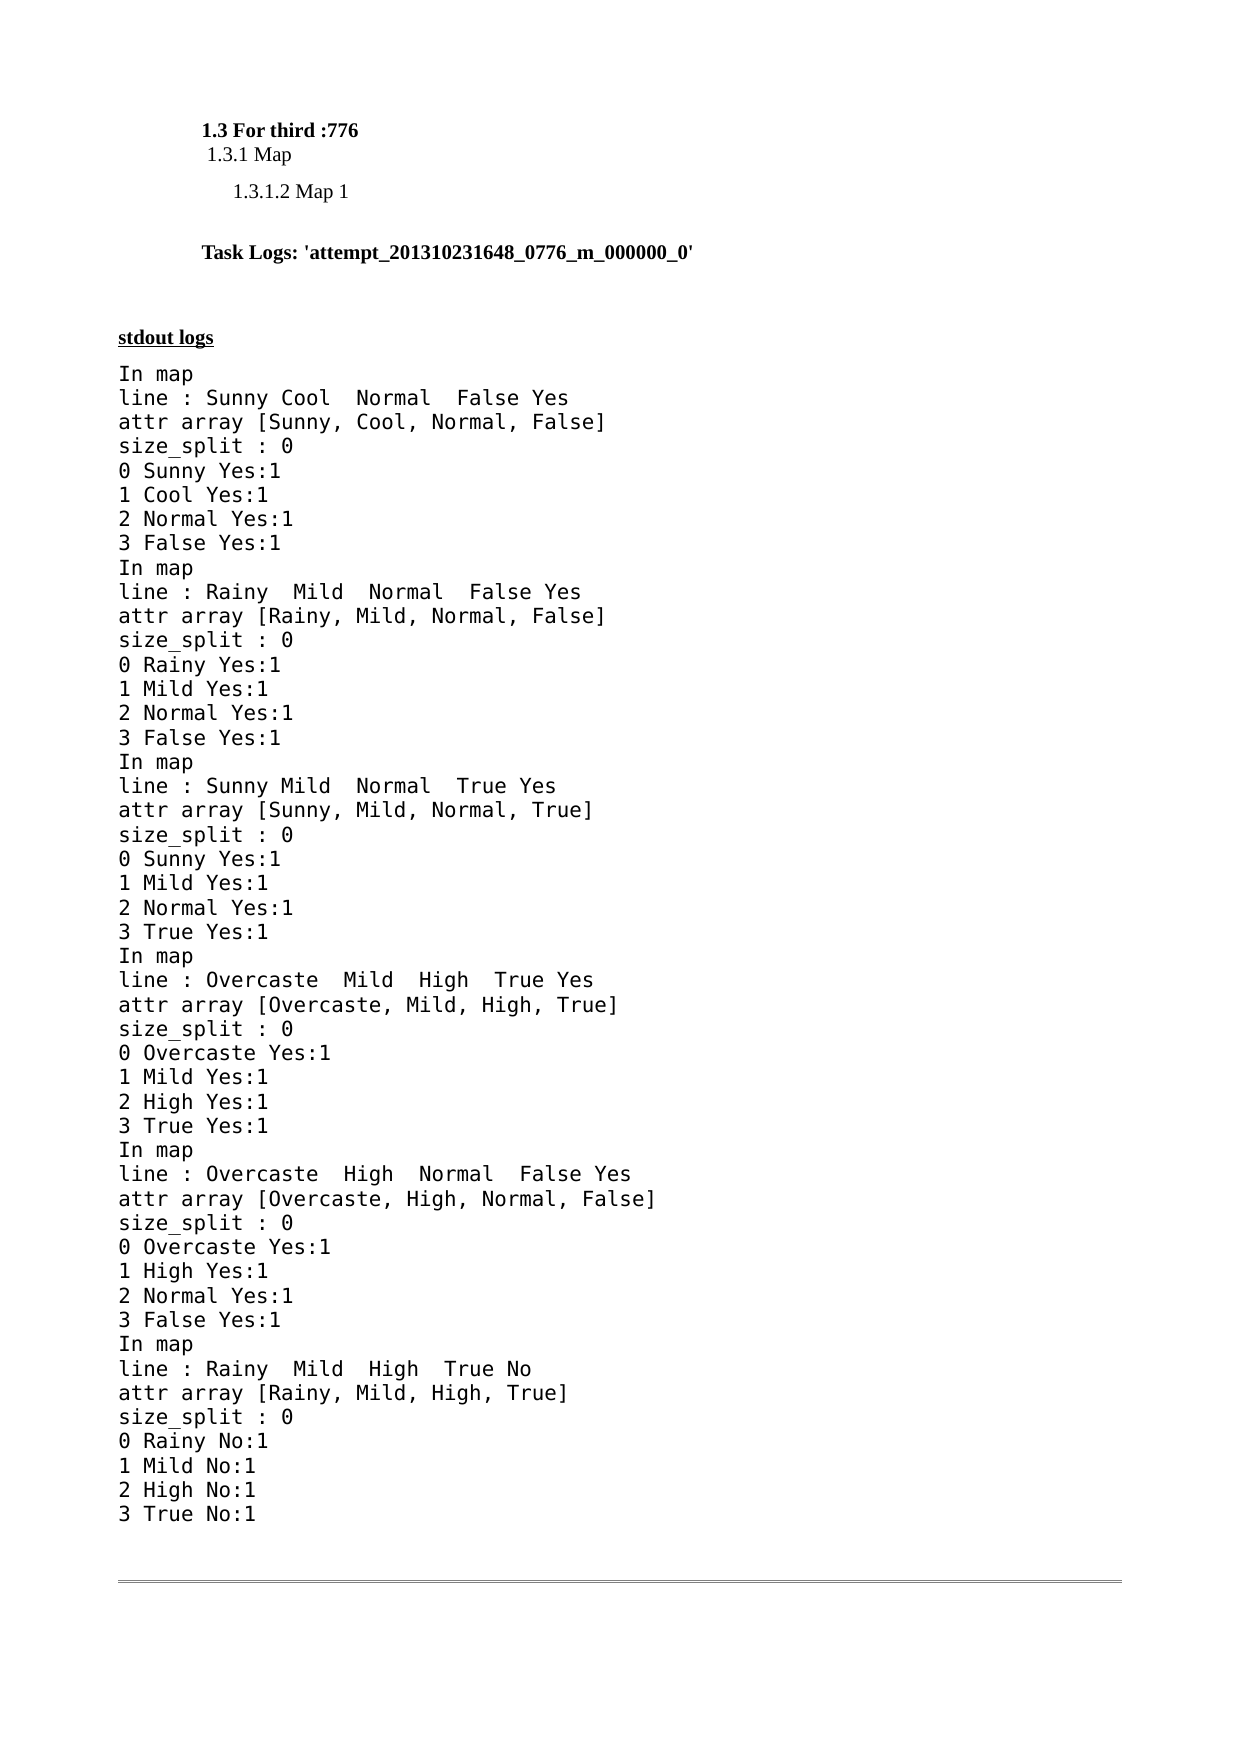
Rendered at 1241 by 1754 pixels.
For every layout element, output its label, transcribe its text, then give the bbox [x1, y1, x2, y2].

text 2 Normal Yes:1 [118, 1284, 1122, 1308]
list 1.3.1.2 Map 1 [164, 179, 1122, 203]
text In map [118, 1138, 1122, 1162]
text In map [118, 1332, 1122, 1357]
text 3 True Yes:1 [118, 920, 1122, 944]
text size_split : 0 [118, 1017, 1122, 1041]
text attr array [Rainy, Mild, Normal, False] [118, 604, 1122, 628]
text 1 Mild Yes:1 [118, 1065, 1122, 1090]
text line : Rainy Mild Normal False Yes [118, 580, 1122, 604]
text 3 False Yes:1 [118, 531, 1122, 556]
text size_split : 0 [118, 628, 1122, 653]
text size_split : 0 [118, 434, 1122, 459]
text attr array [Rainy, Mild, High, True] [118, 1381, 1122, 1405]
text line : Overcaste Mild High True Yes [118, 968, 1122, 993]
text 2 Normal Yes:1 [118, 896, 1122, 920]
text 2 High No:1 [118, 1478, 1122, 1502]
text 0 Overcaste Yes:1 [118, 1235, 1122, 1259]
text 2 Normal Yes:1 [118, 701, 1122, 726]
text 0 Overcaste Yes:1 [118, 1041, 1122, 1065]
text 0 Sunny Yes:1 [118, 847, 1122, 871]
subtitle Task Logs: 'attempt_201310231648_0776_m_000000_0' [164, 240, 1122, 264]
text line : Overcaste High Normal False Yes [118, 1162, 1122, 1187]
text line : Sunny Cool Normal False Yes [118, 386, 1122, 410]
text In map [118, 750, 1122, 774]
text line : Rainy Mild High True No [118, 1357, 1122, 1381]
text attr array [Overcaste, Mild, High, True] [118, 993, 1122, 1017]
text attr array [Sunny, Cool, Normal, False] [118, 410, 1122, 434]
text In map [118, 556, 1122, 580]
text 1 Mild Yes:1 [118, 677, 1122, 701]
text size_split : 0 [118, 1211, 1122, 1235]
text 1 Cool Yes:1 [118, 483, 1122, 507]
text 3 True No:1 [118, 1502, 1122, 1527]
text line : Sunny Mild Normal True Yes [118, 774, 1122, 798]
text 0 Rainy Yes:1 [118, 653, 1122, 677]
text stdout logs [118, 277, 1122, 349]
text attr array [Overcaste, High, Normal, False] [118, 1187, 1122, 1211]
text size_split : 0 [118, 823, 1122, 847]
text In map [118, 944, 1122, 968]
text 1 Mild Yes:1 [118, 871, 1122, 896]
text 0 Sunny Yes:1 [118, 459, 1122, 483]
text attr array [Sunny, Mild, Normal, True] [118, 798, 1122, 823]
text 3 True Yes:1 [118, 1114, 1122, 1138]
text 0 Rainy No:1 [118, 1429, 1122, 1454]
text 1 High Yes:1 [118, 1259, 1122, 1284]
text 2 Normal Yes:1 [118, 507, 1122, 531]
text 2 High Yes:1 [118, 1090, 1122, 1114]
text 1 Mild No:1 [118, 1454, 1122, 1478]
text 3 False Yes:1 [118, 726, 1122, 750]
text 3 False Yes:1 [118, 1308, 1122, 1332]
list 1.3 For third :776 1.3.1 Map [164, 118, 1122, 166]
text In map [118, 362, 1122, 386]
text size_split : 0 [118, 1405, 1122, 1429]
